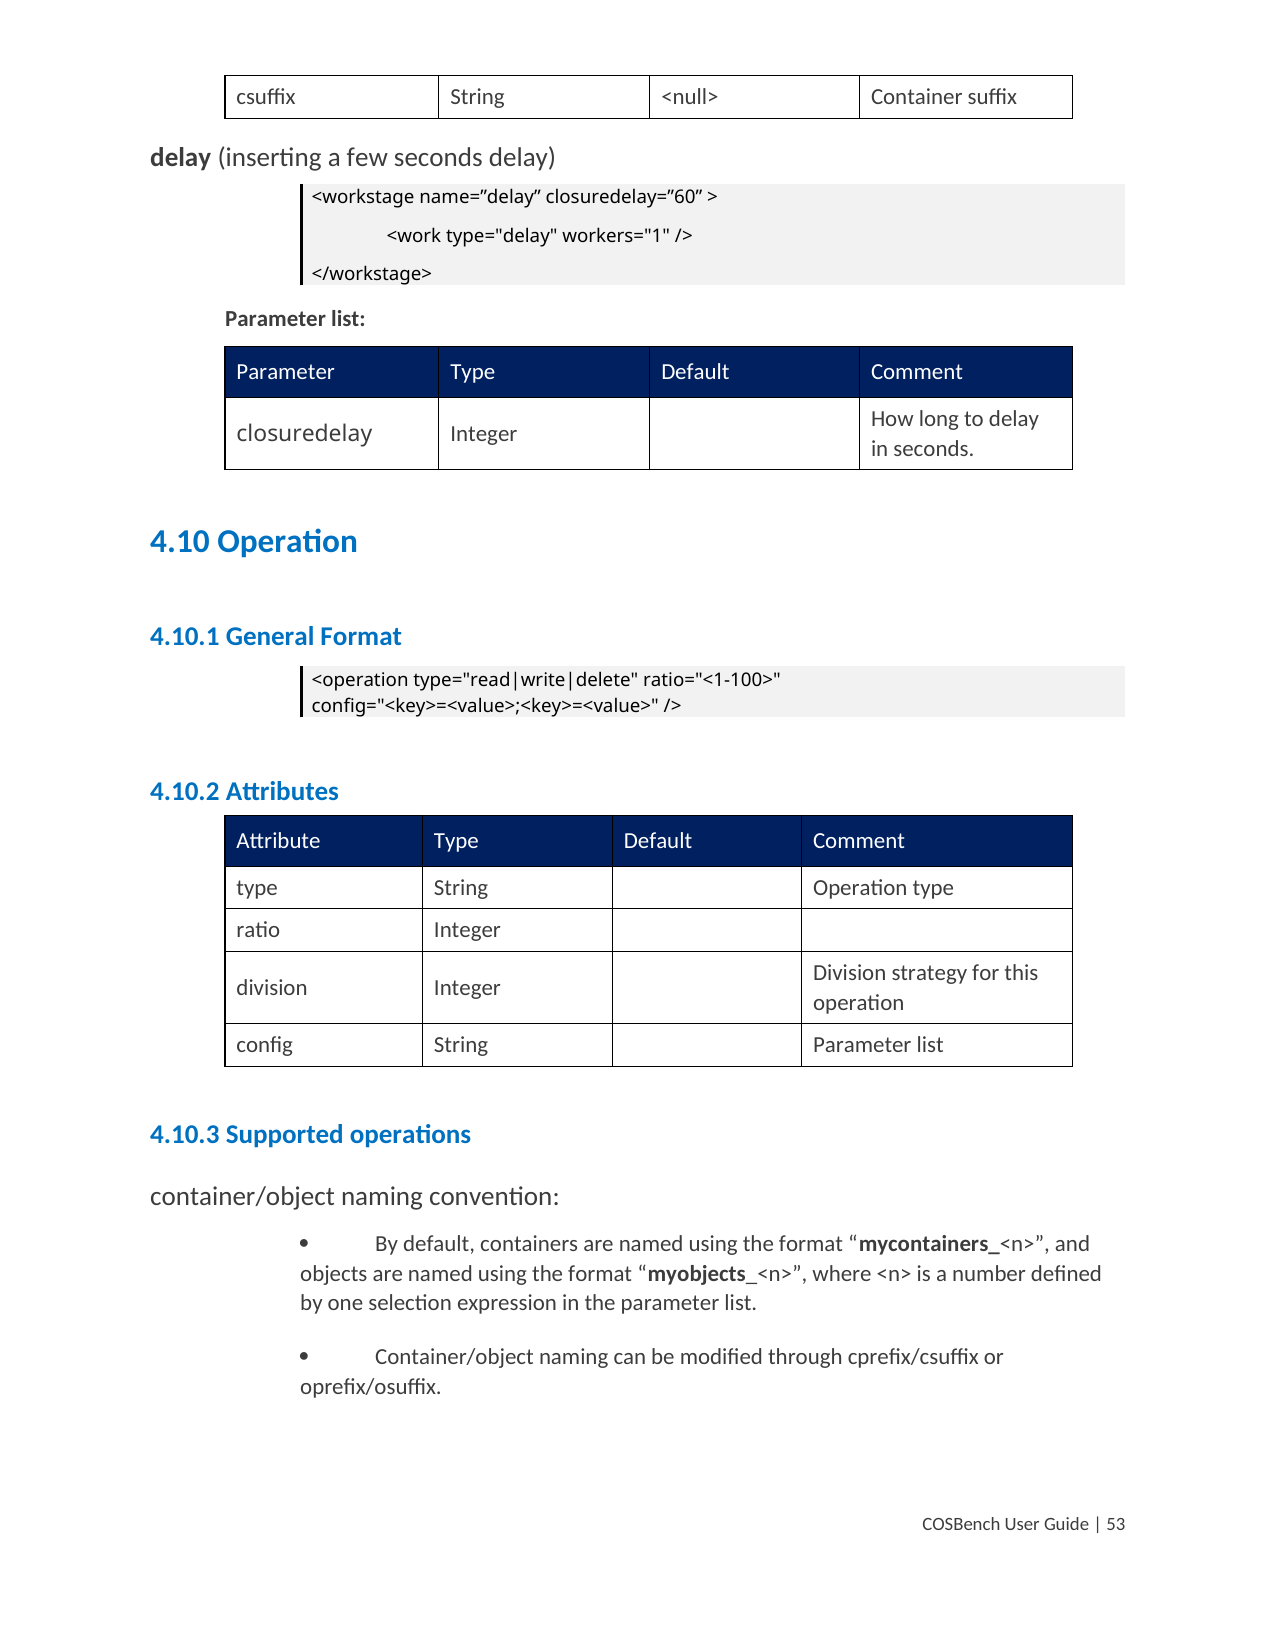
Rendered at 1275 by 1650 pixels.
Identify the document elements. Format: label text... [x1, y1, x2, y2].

table_cell String [423, 1024, 612, 1066]
table_cell division [226, 952, 422, 1023]
table_cell Integer [423, 952, 612, 1023]
table_header Attribute [226, 816, 422, 866]
table_cell [613, 867, 801, 908]
subtitle General Format [150, 619, 1125, 652]
subtitle Operation [150, 520, 1125, 561]
text <workstage name=”delay” closuredelay=”60” > [303, 184, 1125, 209]
table_cell Operation type [802, 867, 1072, 908]
table_cell [613, 952, 801, 1023]
table_cell How long to delay in seconds. [860, 398, 1072, 469]
table_cell [650, 398, 859, 469]
table_cell csuffix [226, 76, 438, 118]
table_header Default [650, 347, 859, 397]
table_header Comment [802, 816, 1072, 866]
list By default, containers are named using the format “mycontainers_<n>”, and objects are named using the format “myobjects_<n>”, where <n> is a number defined by one selection expression in the parameter list. [300, 1229, 1125, 1316]
text <operation type="read|write|delete" ratio="<1-100>" config="<key>=<value>;<key>=<value>" /> [303, 666, 1125, 717]
table_cell Parameter list [802, 1024, 1072, 1066]
table_cell <null> [650, 76, 859, 118]
subtitle Supported operations [150, 1117, 1125, 1150]
table_cell Division strategy for this operation [802, 952, 1072, 1023]
table_header Default [613, 816, 801, 866]
table_cell type [226, 867, 422, 908]
subtitle delay (inserting a few seconds delay) [150, 140, 1125, 173]
subtitle Attributes [150, 774, 1125, 807]
text <work type="delay" workers="1" /> [303, 222, 1125, 247]
table_cell closuredelay [226, 398, 438, 469]
table_cell String [439, 76, 649, 118]
table_header Type [439, 347, 649, 397]
table_cell [802, 909, 1072, 951]
table_cell [613, 1024, 801, 1066]
table_header Comment [860, 347, 1072, 397]
table_cell config [226, 1024, 422, 1066]
table_cell Integer [423, 909, 612, 951]
table_cell ratio [226, 909, 422, 951]
table_cell String [423, 867, 612, 908]
table_header Parameter [226, 347, 438, 397]
list Container/object naming can be modified through cprefix/csuffix or oprefix/osuffix. [300, 1342, 1125, 1400]
table_cell Container suffix [860, 76, 1072, 118]
text </workstage> [303, 260, 1125, 285]
text Parameter list: [225, 304, 1125, 332]
table_cell Integer [439, 398, 649, 469]
table_header Type [423, 816, 612, 866]
subtitle container/object naming convention: [150, 1179, 1125, 1212]
table_cell [613, 909, 801, 951]
